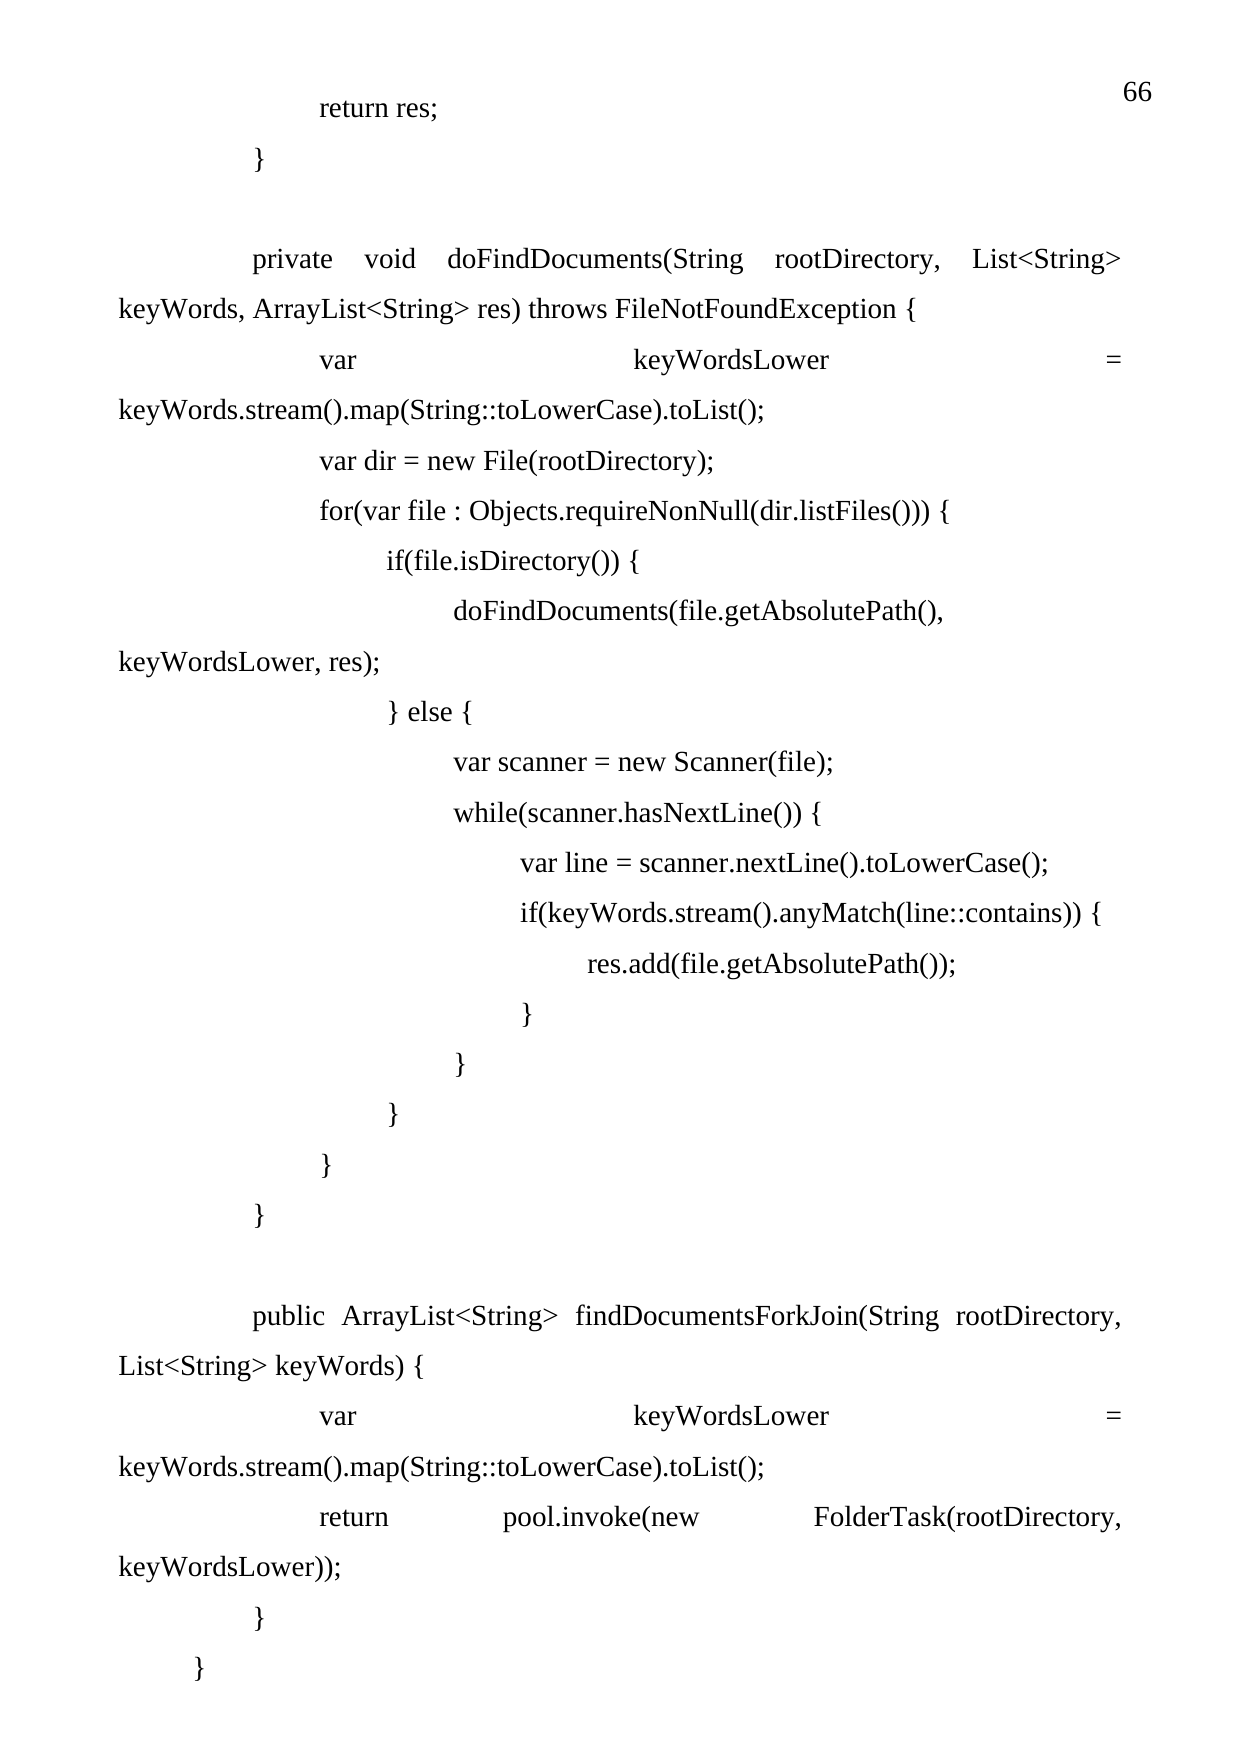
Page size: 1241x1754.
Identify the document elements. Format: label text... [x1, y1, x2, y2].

text return pool.invoke(new FolderTask(rootDirectory, keyWordsLower)); [118, 1499, 1122, 1583]
text } [118, 141, 1122, 174]
text } [118, 996, 1122, 1029]
text var line = scanner.nextLine().toLowerCase(); [118, 845, 1122, 879]
text var dir = new File(rootDirectory); [118, 443, 1122, 476]
text var scanner = new Scanner(file); [118, 744, 1122, 778]
text public ArrayList<String> findDocumentsForkJoin(String rootDirectory, List<String> keyWords) { [118, 1298, 1122, 1382]
text doFindDocuments(file.getAbsolutePath(), keyWordsLower, res); [118, 593, 1122, 677]
text } [118, 1600, 1122, 1633]
text res.add(file.getAbsolutePath()); [118, 946, 1122, 979]
text var keyWordsLower = keyWords.stream().map(String::toLowerCase).toList(); [118, 342, 1122, 426]
text return res; [118, 90, 1122, 124]
text if(keyWords.stream().anyMatch(line::contains)) { [118, 895, 1122, 929]
text private void doFindDocuments(String rootDirectory, List<String> keyWords, ArrayList<String> res) throws FileNotFoundException { [118, 241, 1122, 325]
text } [118, 1046, 1122, 1080]
text } [118, 1147, 1122, 1181]
text var keyWordsLower = keyWords.stream().map(String::toLowerCase).toList(); [118, 1398, 1122, 1482]
text } [118, 1197, 1122, 1231]
text } [118, 1097, 1122, 1130]
text for(var file : Objects.requireNonNull(dir.listFiles())) { [118, 493, 1122, 526]
text } else { [118, 694, 1122, 728]
text } [118, 1650, 1122, 1684]
text while(scanner.hasNextLine()) { [118, 795, 1122, 828]
text if(file.isDirectory()) { [118, 543, 1122, 577]
